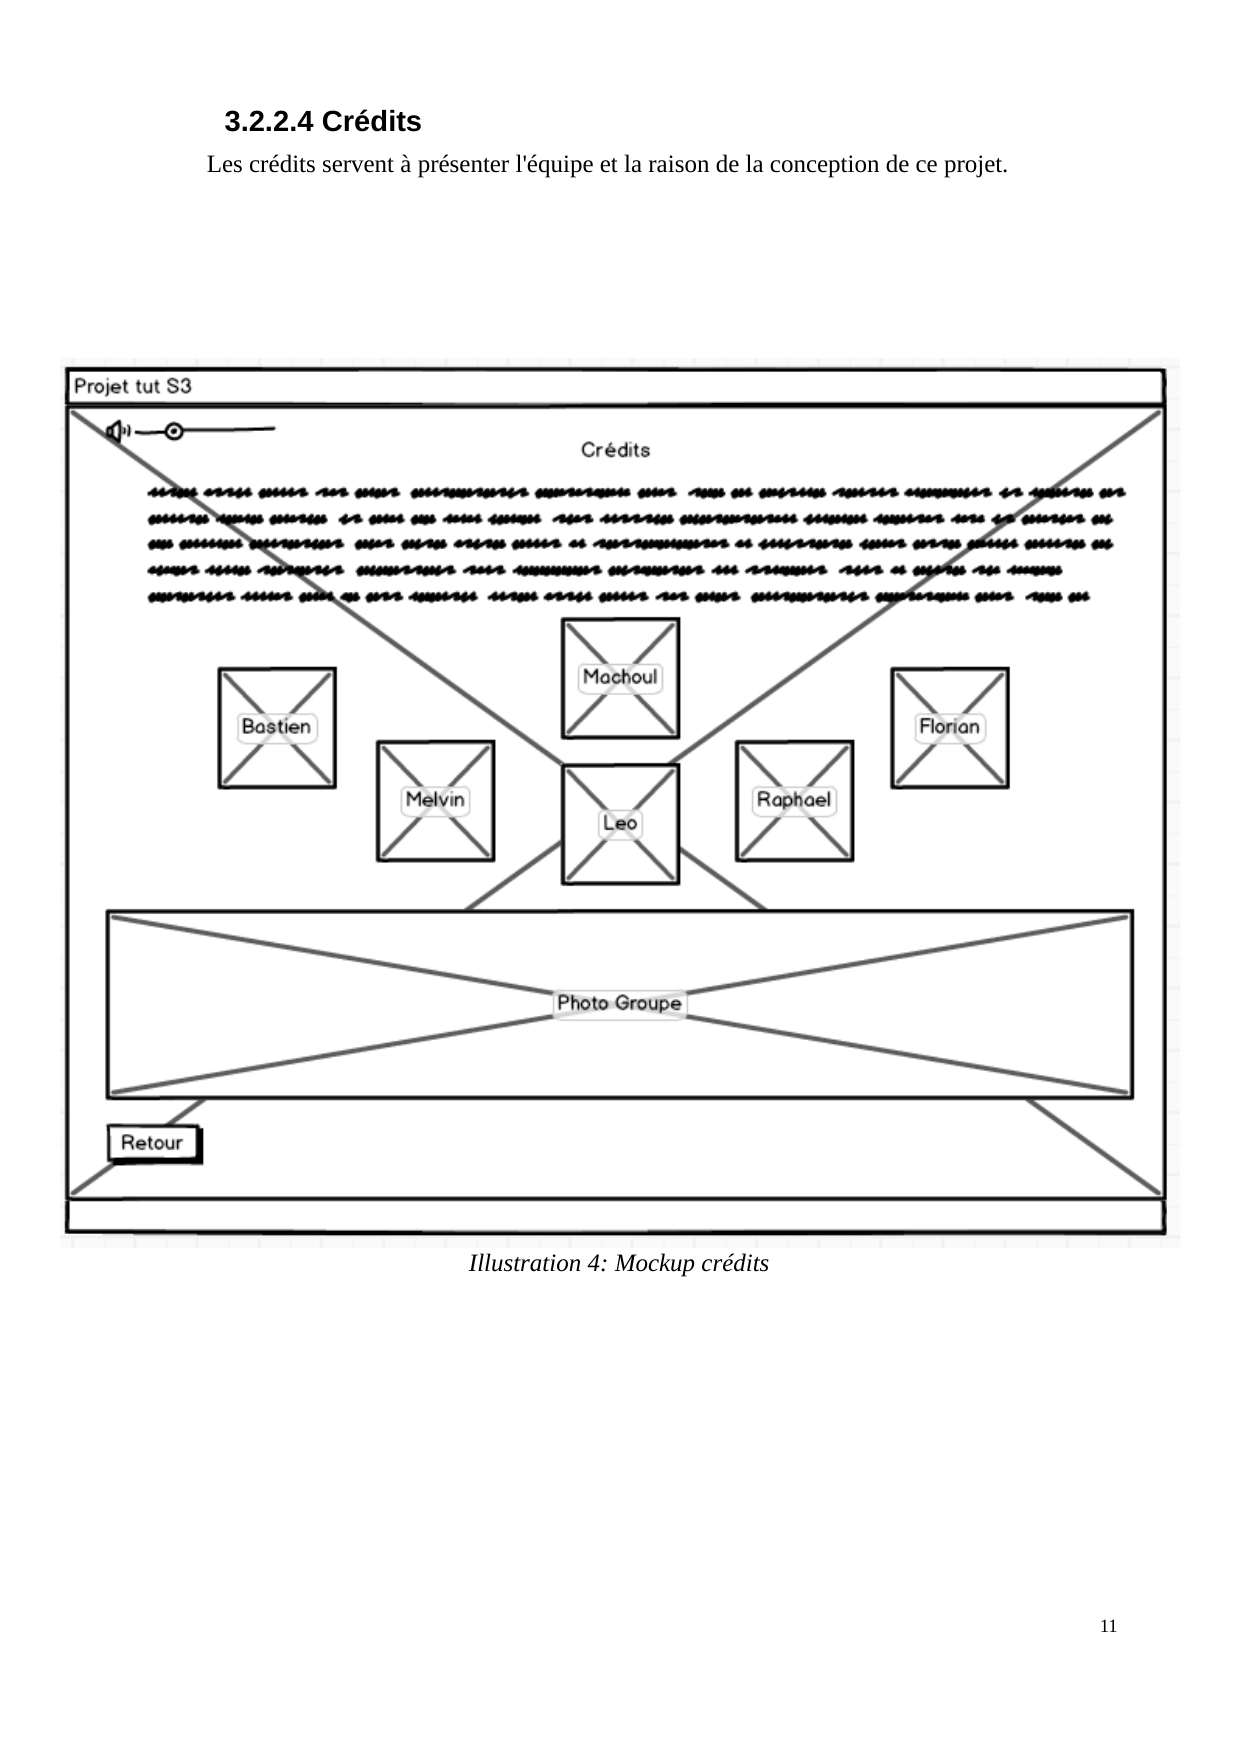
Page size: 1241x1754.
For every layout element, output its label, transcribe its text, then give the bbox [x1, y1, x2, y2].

text Les crédits servent à présenter l'équipe et la raison de la conception de ce projet. [118, 149, 1122, 178]
text Illustration 4: Mockup crédits [60, 1248, 1180, 1277]
subtitle Crédits [224, 104, 1122, 137]
picture [60, 358, 1181, 1248]
